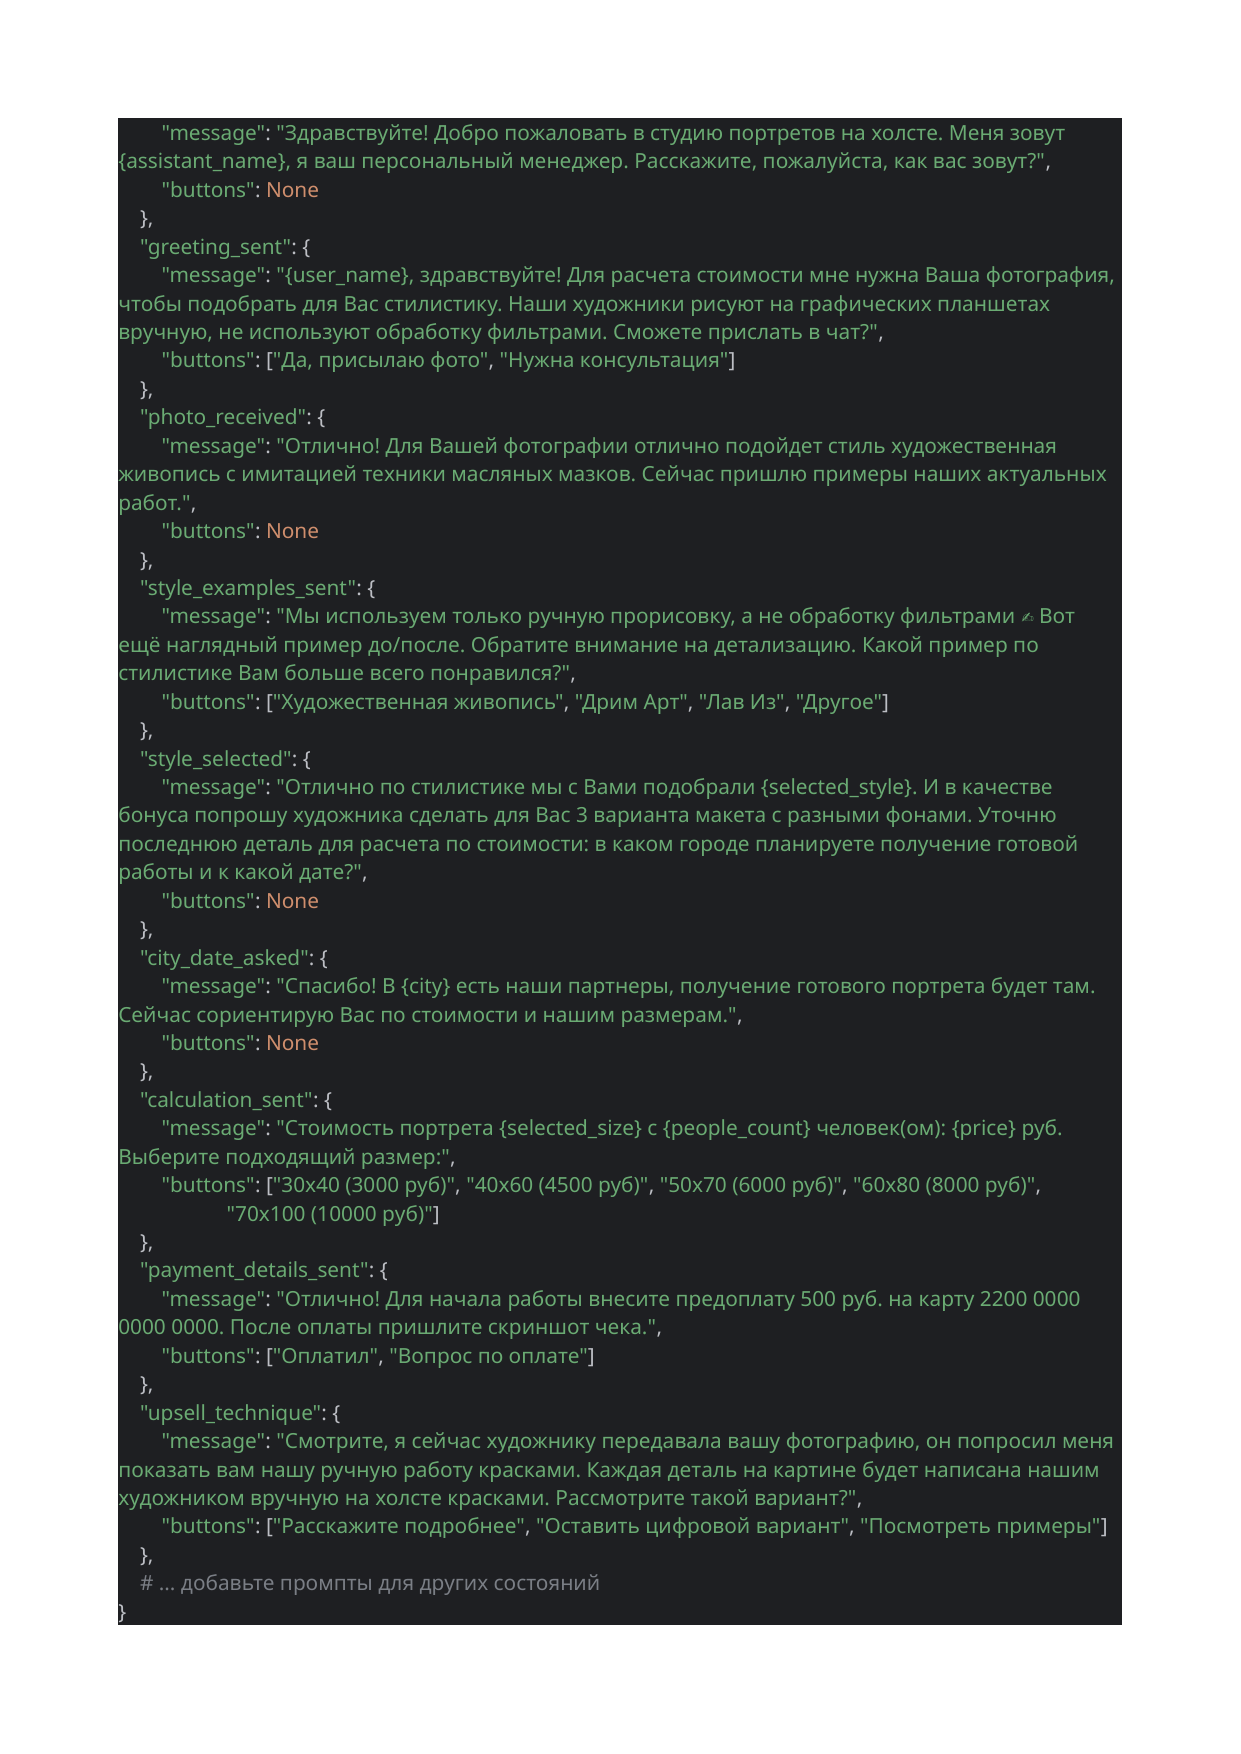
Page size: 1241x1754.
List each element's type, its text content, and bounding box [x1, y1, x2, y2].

text "message": "Здравствуйте! Добро пожаловать в студию портретов на холсте. Меня зовут {assistant_name}, я ваш персональный менеджер. Расскажите, пожалуйста, как вас зовут?", "buttons": None }, "greeting_sent": { "message": "{user_name}, здравствуйте! Для расчета стоимости мне нужна Ваша фотография, чтобы подобрать для Вас стилистику. Наши художники рисуют на графических планшетах вручную, не используют обработку фильтрами. Сможете прислать в чат?", "buttons": ["Да, присылаю фото", "Нужна консультация"] }, "photo_received": { "message": "Отлично! Для Вашей фотографии отлично подойдет стиль художественная живопись с имитацией техники масляных мазков. Сейчас пришлю примеры наших актуальных работ.", "buttons": None }, "style_examples_sent": { "message": "Мы используем только ручную прорисовку, а не обработку фильтрами ✍️ Вот ещё наглядный пример до/после. Обратите внимание на детализацию. Какой пример по стилистике Вам больше всего понравился?", "buttons": ["Художественная живопись", "Дрим Арт", "Лав Из", "Другое"] }, "style_selected": { "message": "Отлично по стилистике мы с Вами подобрали {selected_style}. И в качестве бонуса попрошу художника сделать для Вас 3 варианта макета с разными фонами. Уточню последнюю деталь для расчета по стоимости: в каком городе планируете получение готовой работы и к какой дате?", "buttons": None }, "city_date_asked": { "message": "Спасибо! В {city} есть наши партнеры, получение готового портрета будет там. Сейчас сориентирую Вас по стоимости и нашим размерам.", "buttons": None }, "calculation_sent": { "message": "Стоимость портрета {selected_size} с {people_count} человек(ом): {price} руб. Выберите подходящий размер:", "buttons": ["30x40 (3000 руб)", "40x60 (4500 руб)", "50x70 (6000 руб)", "60x80 (8000 руб)", "70x100 (10000 руб)"] }, "payment_details_sent": { "message": "Отлично! Для начала работы внесите предоплату 500 руб. на карту 2200 0000 0000 0000. После оплаты пришлите скриншот чека.", "buttons": ["Оплатил", "Вопрос по оплате"] }, "upsell_technique": { "message": "Смотрите, я сейчас художнику передавала вашу фотографию, он попросил меня показать вам нашу ручную работу красками. Каждая деталь на картине будет написана нашим художником вручную на холсте красками. Рассмотрите такой вариант?", "buttons": ["Расскажите подробнее", "Оставить цифровой вариант", "Посмотреть примеры"] }, # ... добавьте промпты для других состояний } [118, 118, 1122, 1625]
